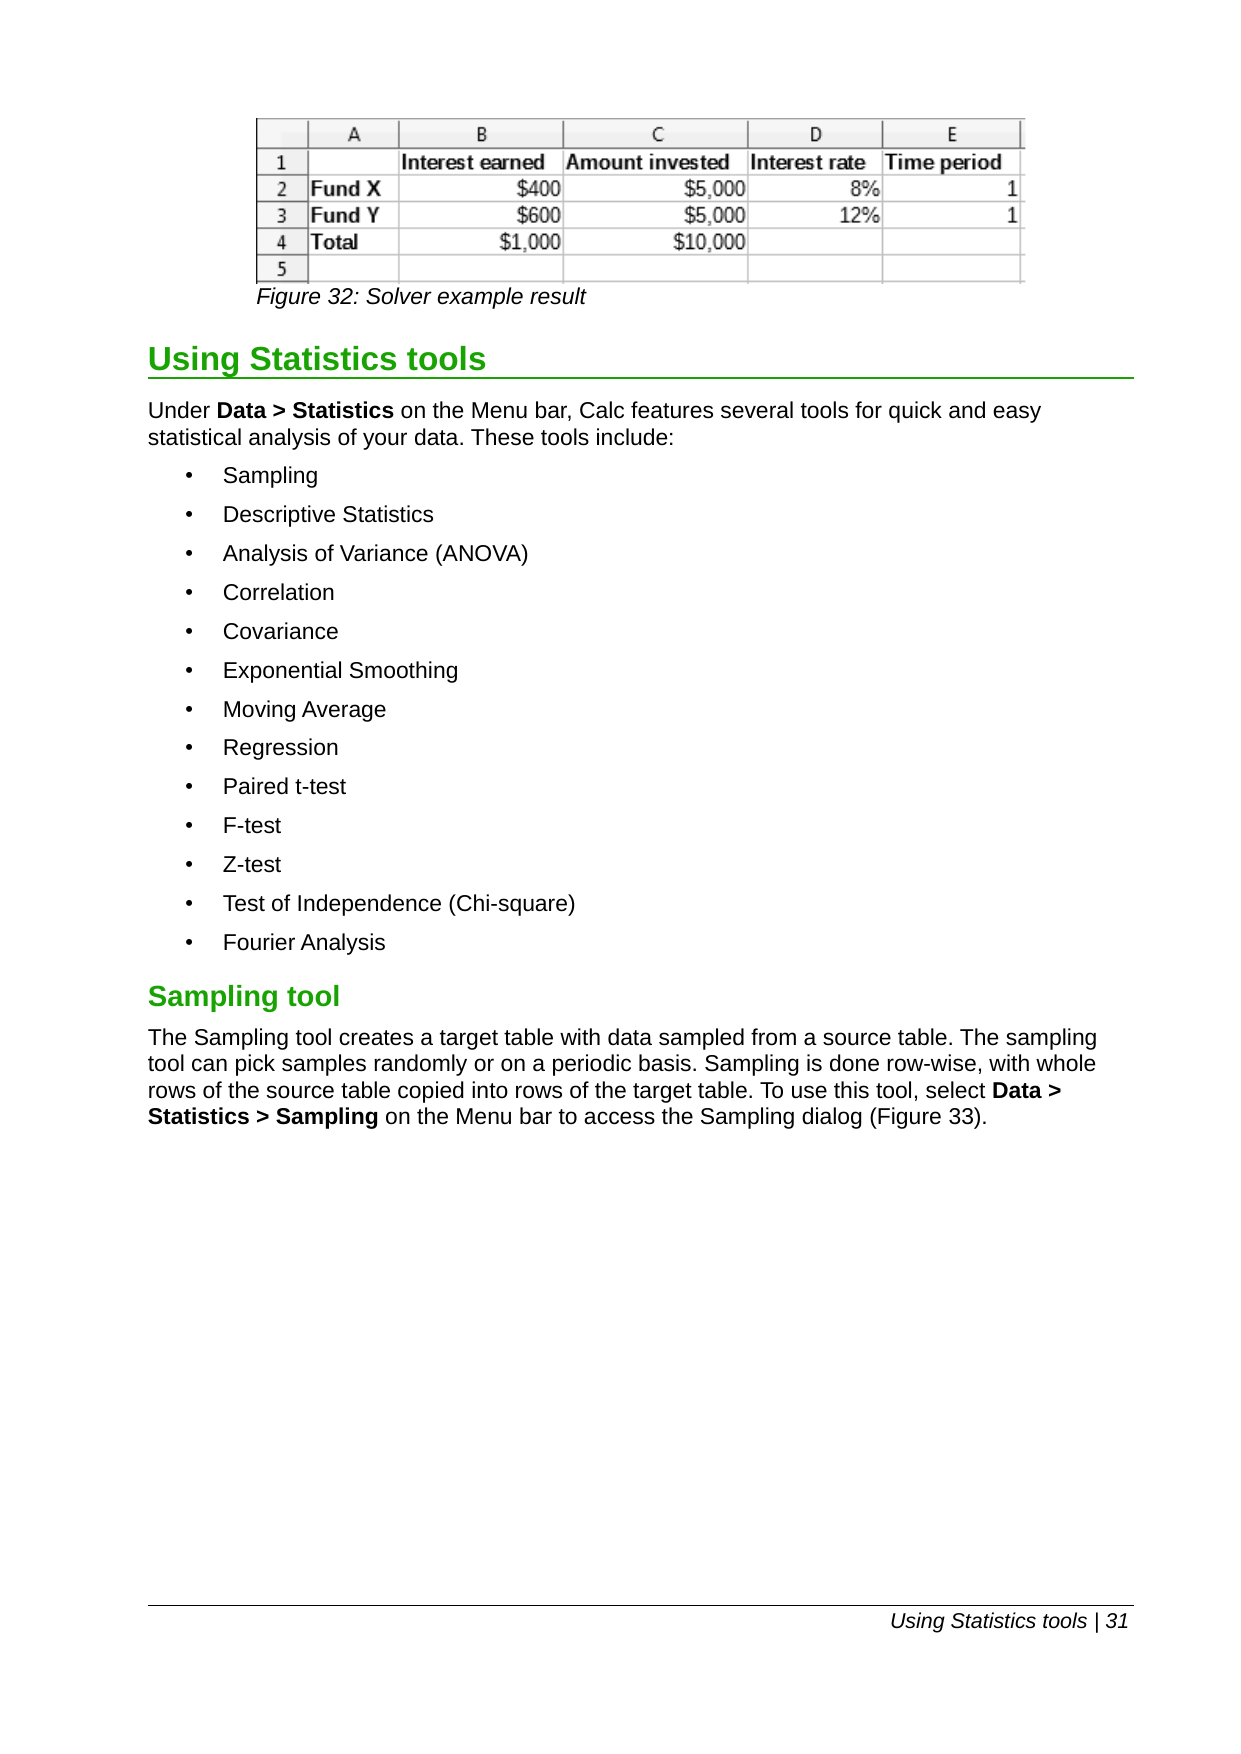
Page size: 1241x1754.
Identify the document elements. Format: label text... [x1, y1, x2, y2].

text The Sampling tool creates a target table with data sampled from a source table. The sampling tool can pick samples randomly or on a periodic basis. Sampling is done row-wise, with whole rows of the source table copied into rows of the target table. To use this tool, select Data > Statistics > Sampling on the Menu bar to access the Sampling dialog (Figure 33). [148, 1024, 1134, 1129]
text Under Data > Statistics on the Menu bar, Calc features several tools for quick and easy statistical analysis of your data. These tools include: [148, 397, 1134, 450]
list Covariance [185, 618, 1134, 644]
list Test of Independence (Chi-square) [185, 890, 1134, 916]
list Z-test [185, 851, 1134, 877]
list Regression [185, 734, 1134, 761]
subtitle Using Statistics tools [148, 339, 1134, 377]
list Sampling [185, 462, 1134, 489]
subtitle Sampling tool [148, 979, 1134, 1012]
list F-test [185, 812, 1134, 838]
list Exponential Smoothing [185, 657, 1134, 683]
list Paired t-test [185, 773, 1134, 799]
picture [256, 118, 1026, 284]
list Fourier Analysis [185, 929, 1134, 955]
list Descriptive Statistics [185, 501, 1134, 528]
list Moving Average [185, 696, 1134, 722]
text Figure 32: Solver example result [256, 284, 1026, 309]
list Analysis of Variance (ANOVA) [185, 540, 1134, 566]
list Correlation [185, 579, 1134, 605]
